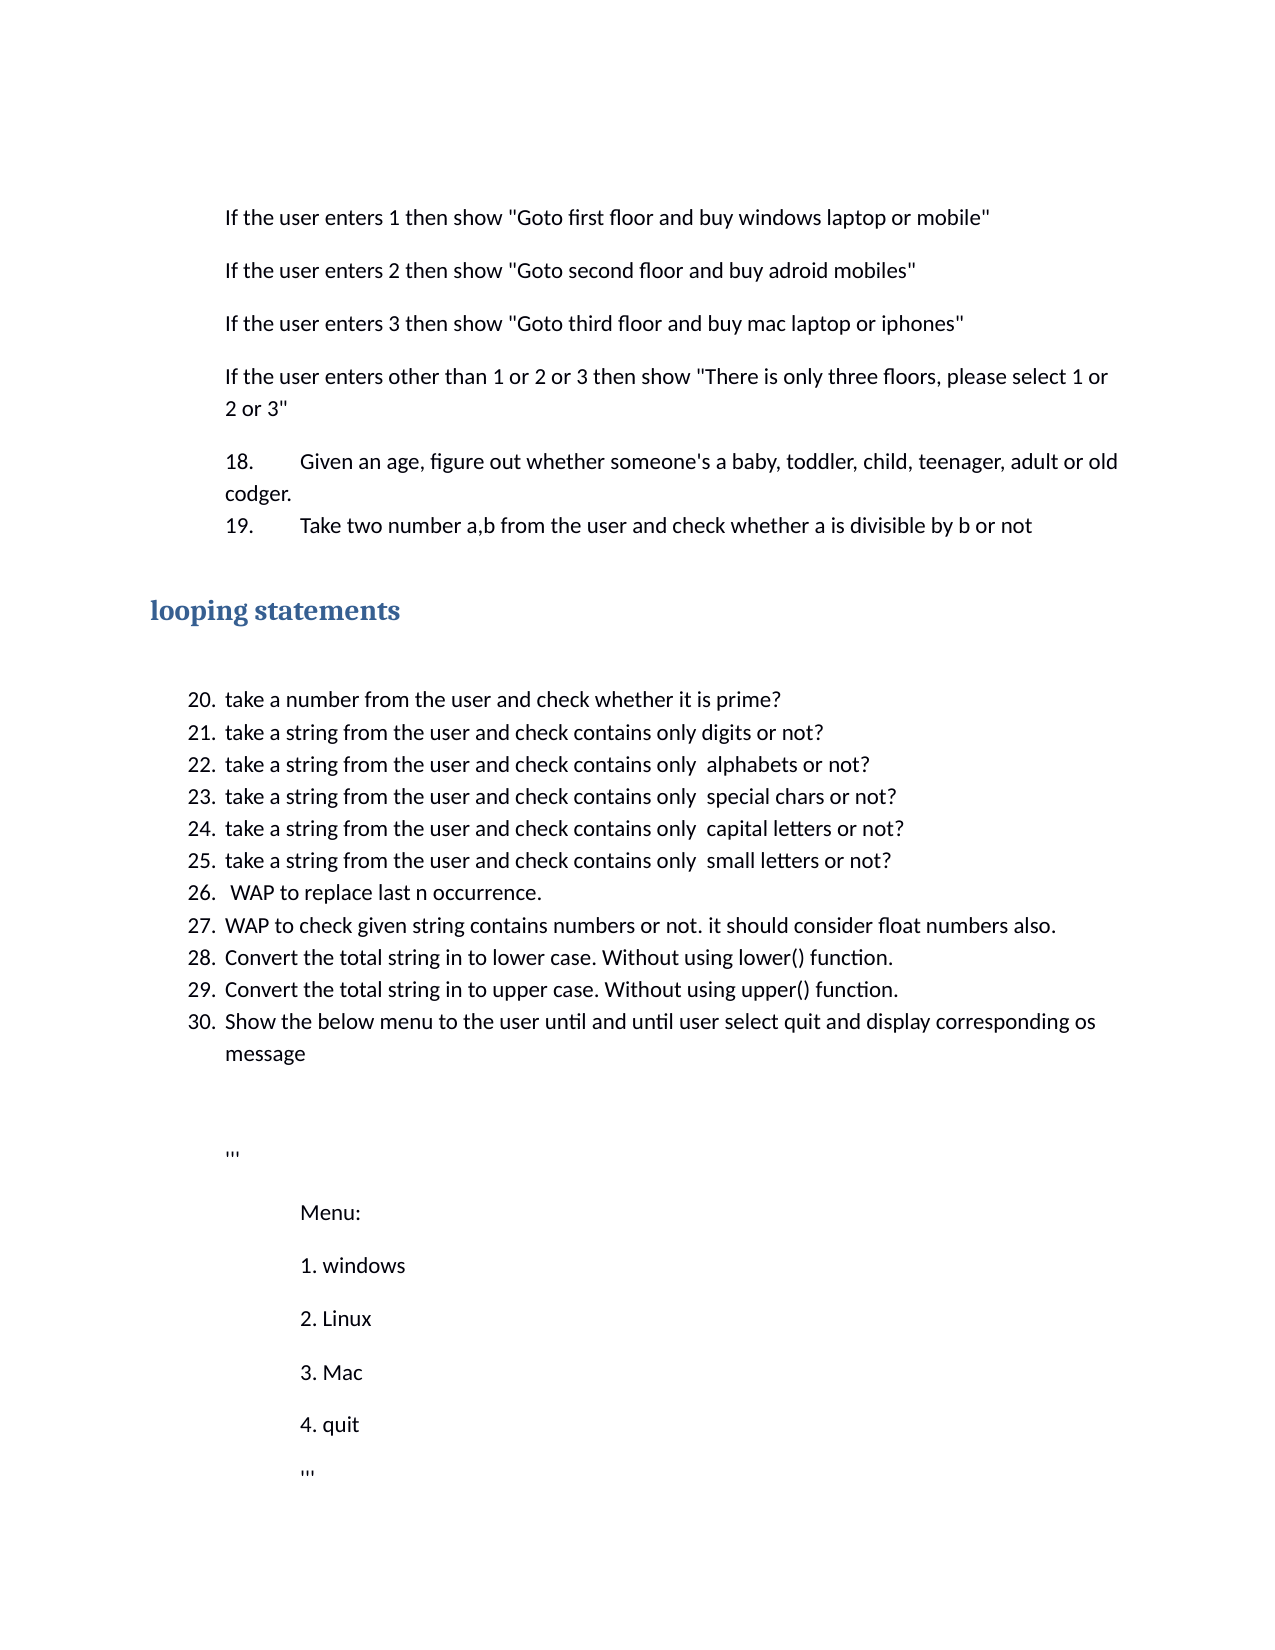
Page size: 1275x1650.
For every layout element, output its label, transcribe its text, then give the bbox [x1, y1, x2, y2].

list take a string from the user and check contains only special chars or not? [187, 782, 1125, 810]
list Convert the total string in to lower case. Without using lower() function. [187, 943, 1125, 971]
list take a string from the user and check contains only capital letters or not? [187, 814, 1125, 842]
list take a string from the user and check contains only small letters or not? [187, 846, 1125, 874]
text If the user enters 3 then show "Goto third floor and buy mac laptop or iphones" [225, 309, 1125, 337]
text ''' [150, 1146, 1125, 1173]
text 1. windows [225, 1252, 1125, 1279]
subtitle looping statements [150, 594, 1125, 627]
text 4. quit [225, 1411, 1125, 1439]
list take a string from the user and check contains only digits or not? [187, 718, 1125, 746]
list Convert the total string in to upper case. Without using upper() function. [187, 975, 1125, 1003]
text 2. Linux [225, 1304, 1125, 1333]
list WAP to replace last n occurrence. [187, 878, 1125, 907]
text If the user enters other than 1 or 2 or 3 then show "There is only three floors, please select 1 or 2 or 3" [225, 362, 1125, 422]
text ''' [225, 1464, 1125, 1492]
list Given an age, figure out whether someone's a baby, toddler, child, teenager, adult or old codger. [225, 447, 1125, 507]
list take a string from the user and check contains only alphabets or not? [187, 750, 1125, 778]
list take a number from the user and check whether it is prime? [187, 685, 1125, 713]
text Menu: [225, 1198, 1125, 1227]
text If the user enters 1 then show "Goto first floor and buy windows laptop or mobile" [225, 203, 1125, 231]
list Show the below menu to the user until and until user select quit and display corresponding os message [187, 1007, 1125, 1067]
text If the user enters 2 then show "Goto second floor and buy adroid mobiles" [225, 256, 1125, 284]
list WAP to check given string contains numbers or not. it should consider float numbers also. [187, 911, 1125, 939]
text 3. Mac [225, 1358, 1125, 1386]
list Take two number a,b from the user and check whether a is divisible by b or not [225, 512, 1125, 540]
